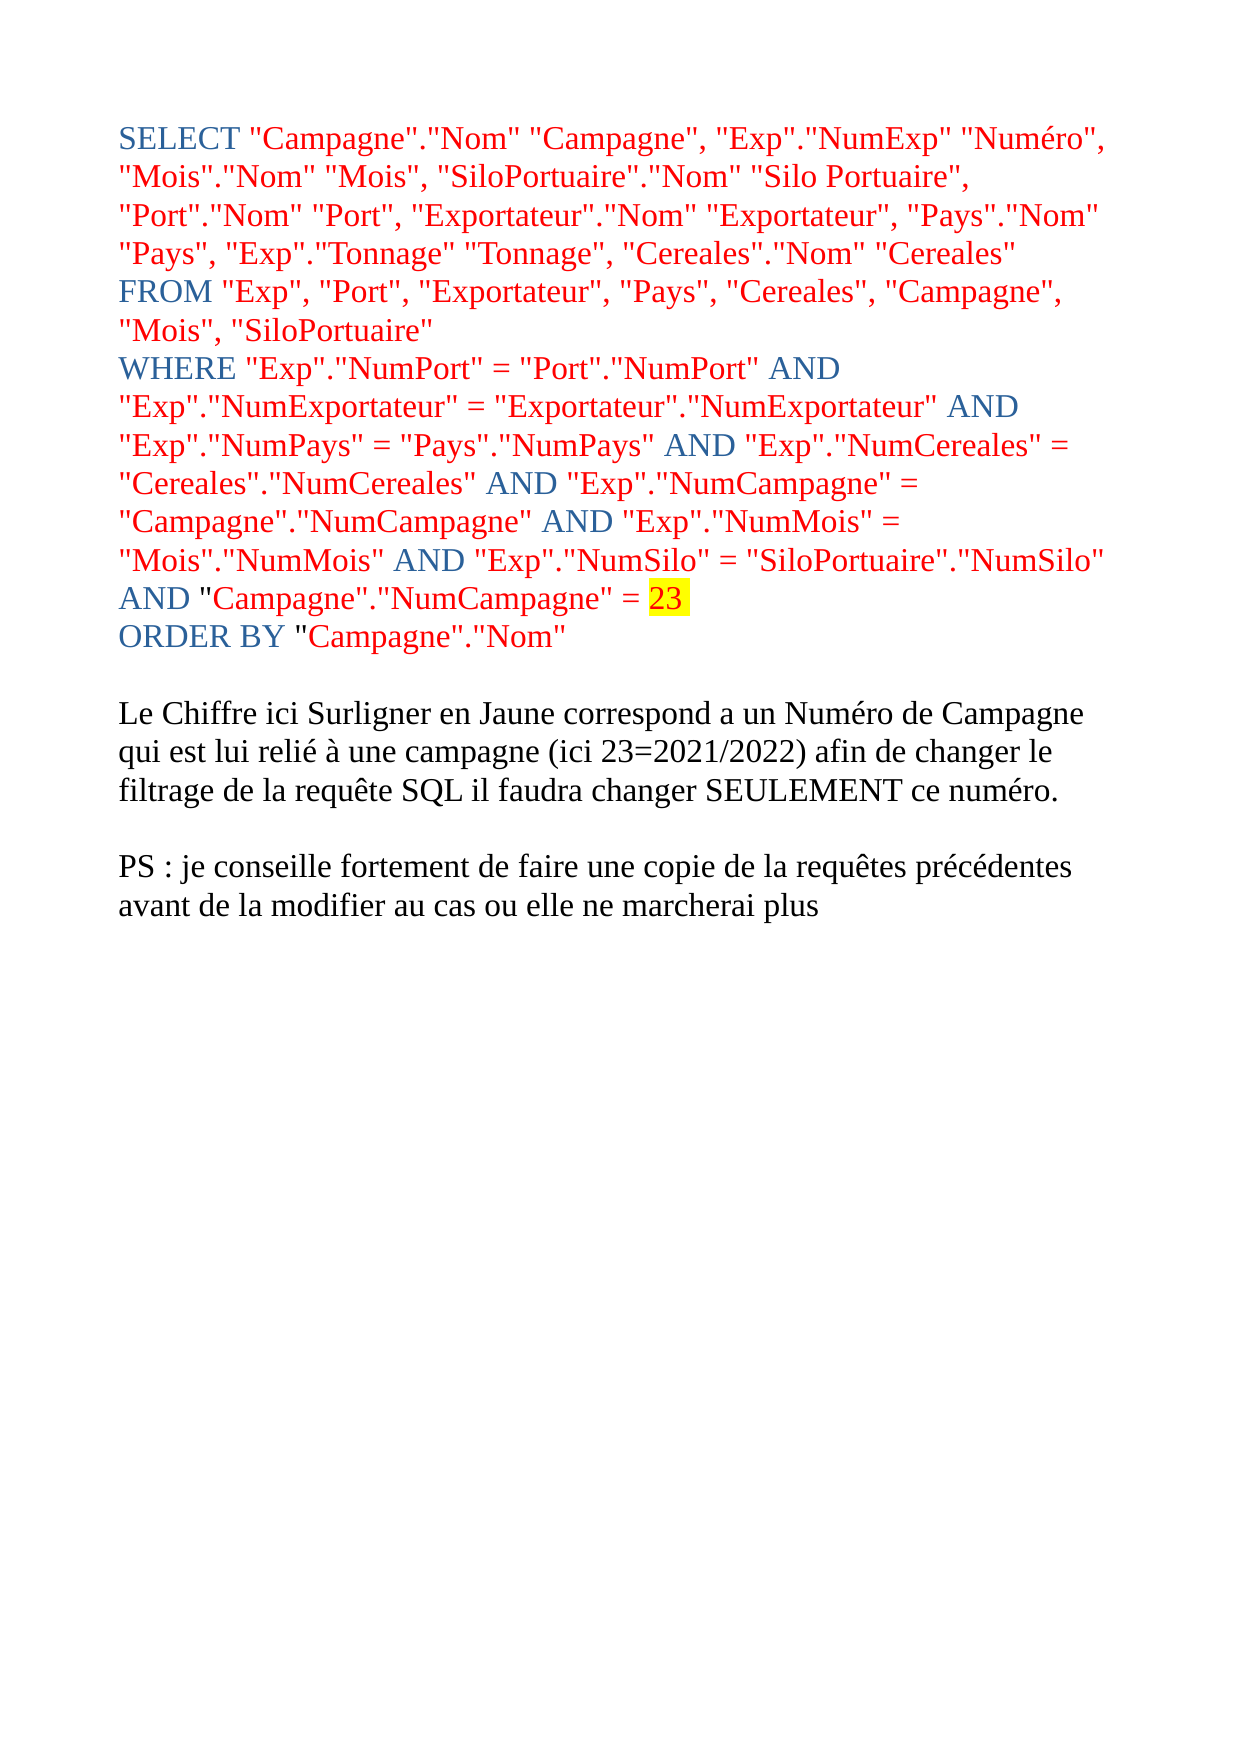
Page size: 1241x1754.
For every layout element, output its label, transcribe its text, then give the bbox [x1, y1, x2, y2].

text FROM "Exp", "Port", "Exportateur", "Pays", "Cereales", "Campagne", "Mois", "SiloPortuaire" [118, 271, 1122, 348]
text WHERE "Exp"."NumPort" = "Port"."NumPort" AND "Exp"."NumExportateur" = "Exportateur"."NumExportateur" AND "Exp"."NumPays" = "Pays"."NumPays" AND "Exp"."NumCereales" = "Cereales"."NumCereales" AND "Exp"."NumCampagne" = "Campagne"."NumCampagne" AND "Exp"."NumMois" = "Mois"."NumMois" AND "Exp"."NumSilo" = "SiloPortuaire"."NumSilo" AND "Campagne"."NumCampagne" = 23 [118, 348, 1122, 616]
text ORDER BY "Campagne"."Nom" [118, 616, 1122, 655]
text SELECT "Campagne"."Nom" "Campagne", "Exp"."NumExp" "Numéro", "Mois"."Nom" "Mois", "SiloPortuaire"."Nom" "Silo Portuaire", "Port"."Nom" "Port", "Exportateur"."Nom" "Exportateur", "Pays"."Nom" "Pays", "Exp"."Tonnage" "Tonnage", "Cereales"."Nom" "Cereales" [118, 118, 1122, 271]
text Le Chiffre ici Surligner en Jaune correspond a un Numéro de Campagne qui est lui relié à une campagne (ici 23=2021/2022) afin de changer le filtrage de la requête SQL il faudra changer SEULEMENT ce numéro. [118, 693, 1122, 808]
text PS : je conseille fortement de faire une copie de la requêtes précédentes avant de la modifier au cas ou elle ne marcherai plus [118, 846, 1122, 923]
